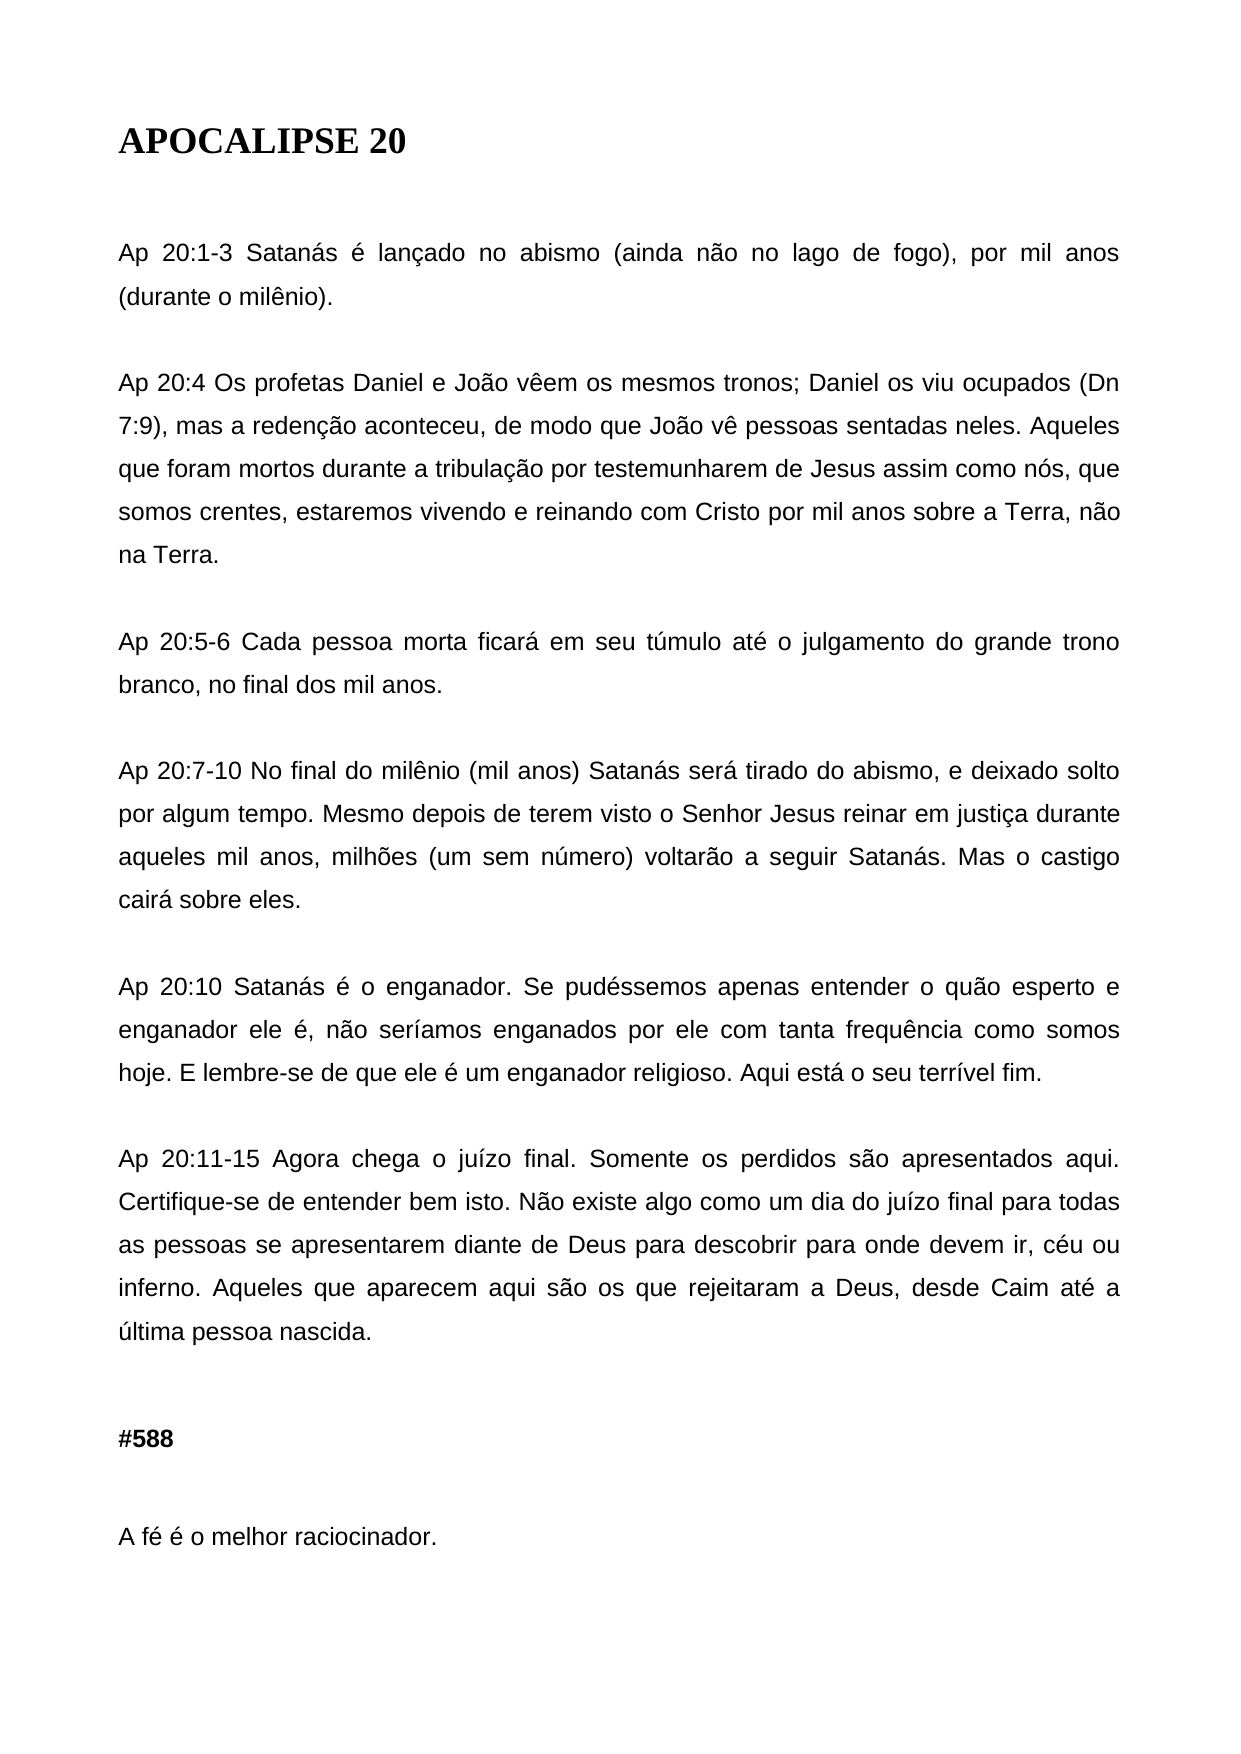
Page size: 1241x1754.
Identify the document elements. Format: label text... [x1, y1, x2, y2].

text Ap 20:11-15 Agora chega o juízo final. Somente os perdidos são apresentados aqui. Certifique-se de entender bem isto. Não existe algo como um dia do juízo final para todas as pessoas se apresentarem diante de Deus para descobrir para onde devem ir, céu ou inferno. Aqueles que aparecem aqui são os que rejeitaram a Deus, desde Caim até a última pessoa nascida. [118, 1144, 1122, 1345]
subtitle APOCALIPSE 20 [118, 118, 1122, 161]
text Ap 20:5-6 Cada pessoa morta ficará em seu túmulo até o julgamento do grande trono branco, no final dos mil anos. [118, 627, 1122, 698]
subtitle #588 [118, 1424, 1122, 1452]
text Ap 20:4 Os profetas Daniel e João vêem os mesmos tronos; Daniel os viu ocupados (Dn 7:9), mas a redenção aconteceu, de modo que João vê pessoas sentadas neles. Aqueles que foram mortos durante a tribulação por testemunharem de Jesus assim como nós, que somos crentes, estaremos vivendo e reinando com Cristo por mil anos sobre a Terra, não na Terra. [118, 368, 1122, 569]
text Ap 20:1-3 Satanás é lançado no abismo (ainda não no lago de fogo), por mil anos (durante o milênio). [118, 238, 1122, 310]
text Ap 20:7-10 No final do milênio (mil anos) Satanás será tirado do abismo, e deixado solto por algum tempo. Mesmo depois de terem visto o Senhor Jesus reinar em justiça durante aqueles mil anos, milhões (um sem número) voltarão a seguir Satanás. Mas o castigo cairá sobre eles. [118, 756, 1122, 914]
text A fé é o melhor raciocinador. [118, 1522, 1122, 1551]
text Ap 20:10 Satanás é o enganador. Se pudéssemos apenas entender o quão esperto e enganador ele é, não seríamos enganados por ele com tanta frequência como somos hoje. E lembre-se de que ele é um enganador religioso. Aqui está o seu terrível fim. [118, 972, 1122, 1087]
